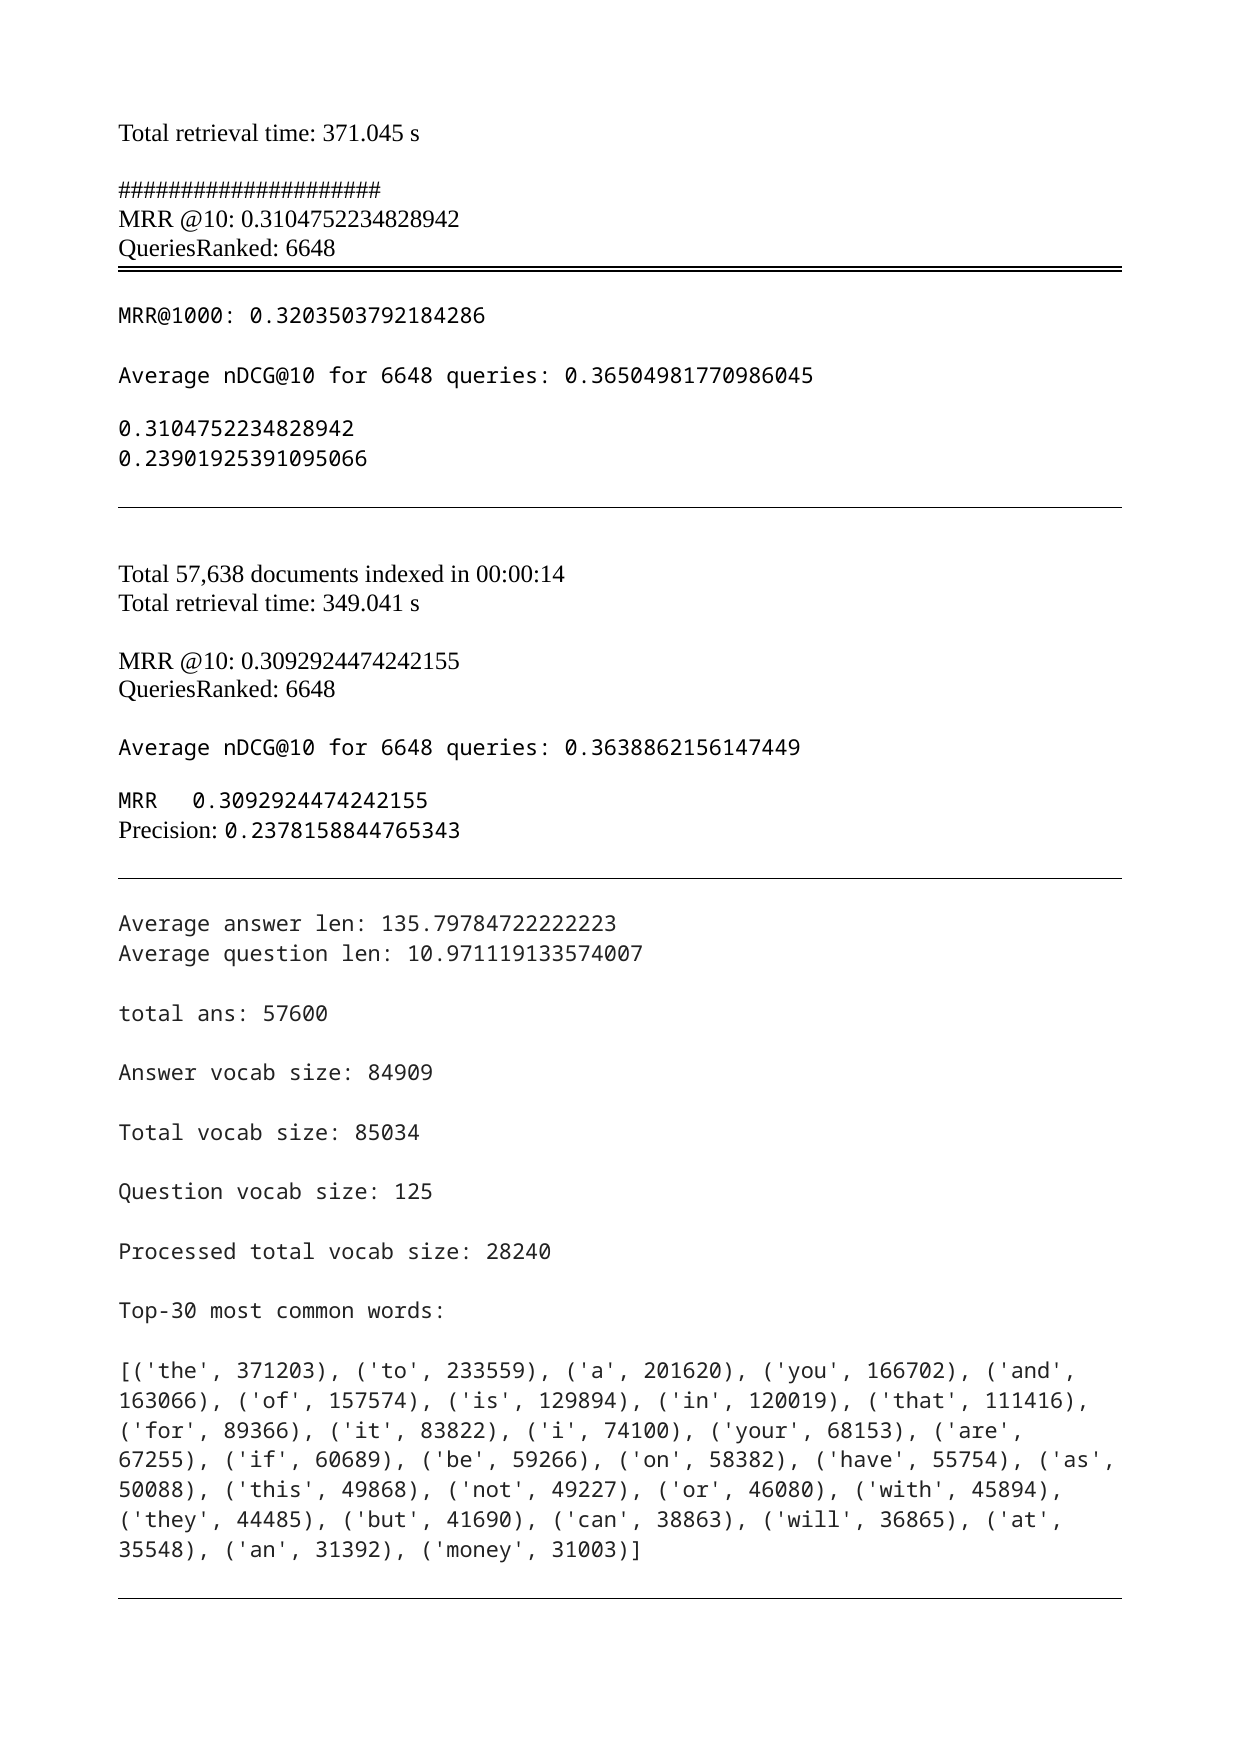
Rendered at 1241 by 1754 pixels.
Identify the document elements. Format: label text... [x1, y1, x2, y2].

text Total 57,638 documents indexed in 00:00:14 [118, 559, 1122, 588]
text Top-30 most common words: [118, 1295, 1122, 1325]
text MRR 0.3092924474242155 [118, 786, 1122, 815]
text 0.23901925391095066 [118, 443, 1122, 473]
text Average nDCG@10 for 6648 queries: 0.3638862156147449 [118, 732, 1122, 762]
text MRR@1000: 0.3203503792184286 [118, 300, 1122, 330]
text Total vocab size: 85034 [118, 1117, 1122, 1146]
text QueriesRanked: 6648 [118, 674, 1122, 703]
text Answer vocab size: 84909 [118, 1057, 1122, 1087]
text Average nDCG@10 for 6648 queries: 0.36504981770986045 [118, 360, 1122, 390]
text Average answer len: 135.79784722222223 [118, 908, 1122, 938]
text 0.3104752234828942 [118, 413, 1122, 443]
text QueriesRanked: 6648 [118, 233, 1122, 266]
text Total retrieval time: 349.041 s [118, 588, 1122, 617]
text MRR @10: 0.3092924474242155 [118, 646, 1122, 674]
text MRR @10: 0.3104752234828942 [118, 204, 1122, 233]
text [('the', 371203), ('to', 233559), ('a', 201620), ('you', 166702), ('and', 163066), ('of', 157574), ('is', 129894), ('in', 120019), ('that', 111416), ('for', 89366), ('it', 83822), ('i', 74100), ('your', 68153), ('are', 67255), ('if', 60689), ('be', 59266), ('on', 58382), ('have', 55754), ('as', 50088), ('this', 49868), ('not', 49227), ('or', 46080), ('with', 45894), ('they', 44485), ('but', 41690), ('can', 38863), ('will', 36865), ('at', 35548), ('an', 31392), ('money', 31003)] [118, 1355, 1122, 1563]
text Processed total vocab size: 28240 [118, 1236, 1122, 1266]
text total ans: 57600 [118, 997, 1122, 1027]
text Total retrieval time: 371.045 s [118, 118, 1122, 147]
text ##################### [118, 176, 1122, 204]
text Average question len: 10.971119133574007 [118, 938, 1122, 968]
text Question vocab size: 125 [118, 1176, 1122, 1206]
text Precision: 0.2378158844765343 [118, 815, 1122, 845]
